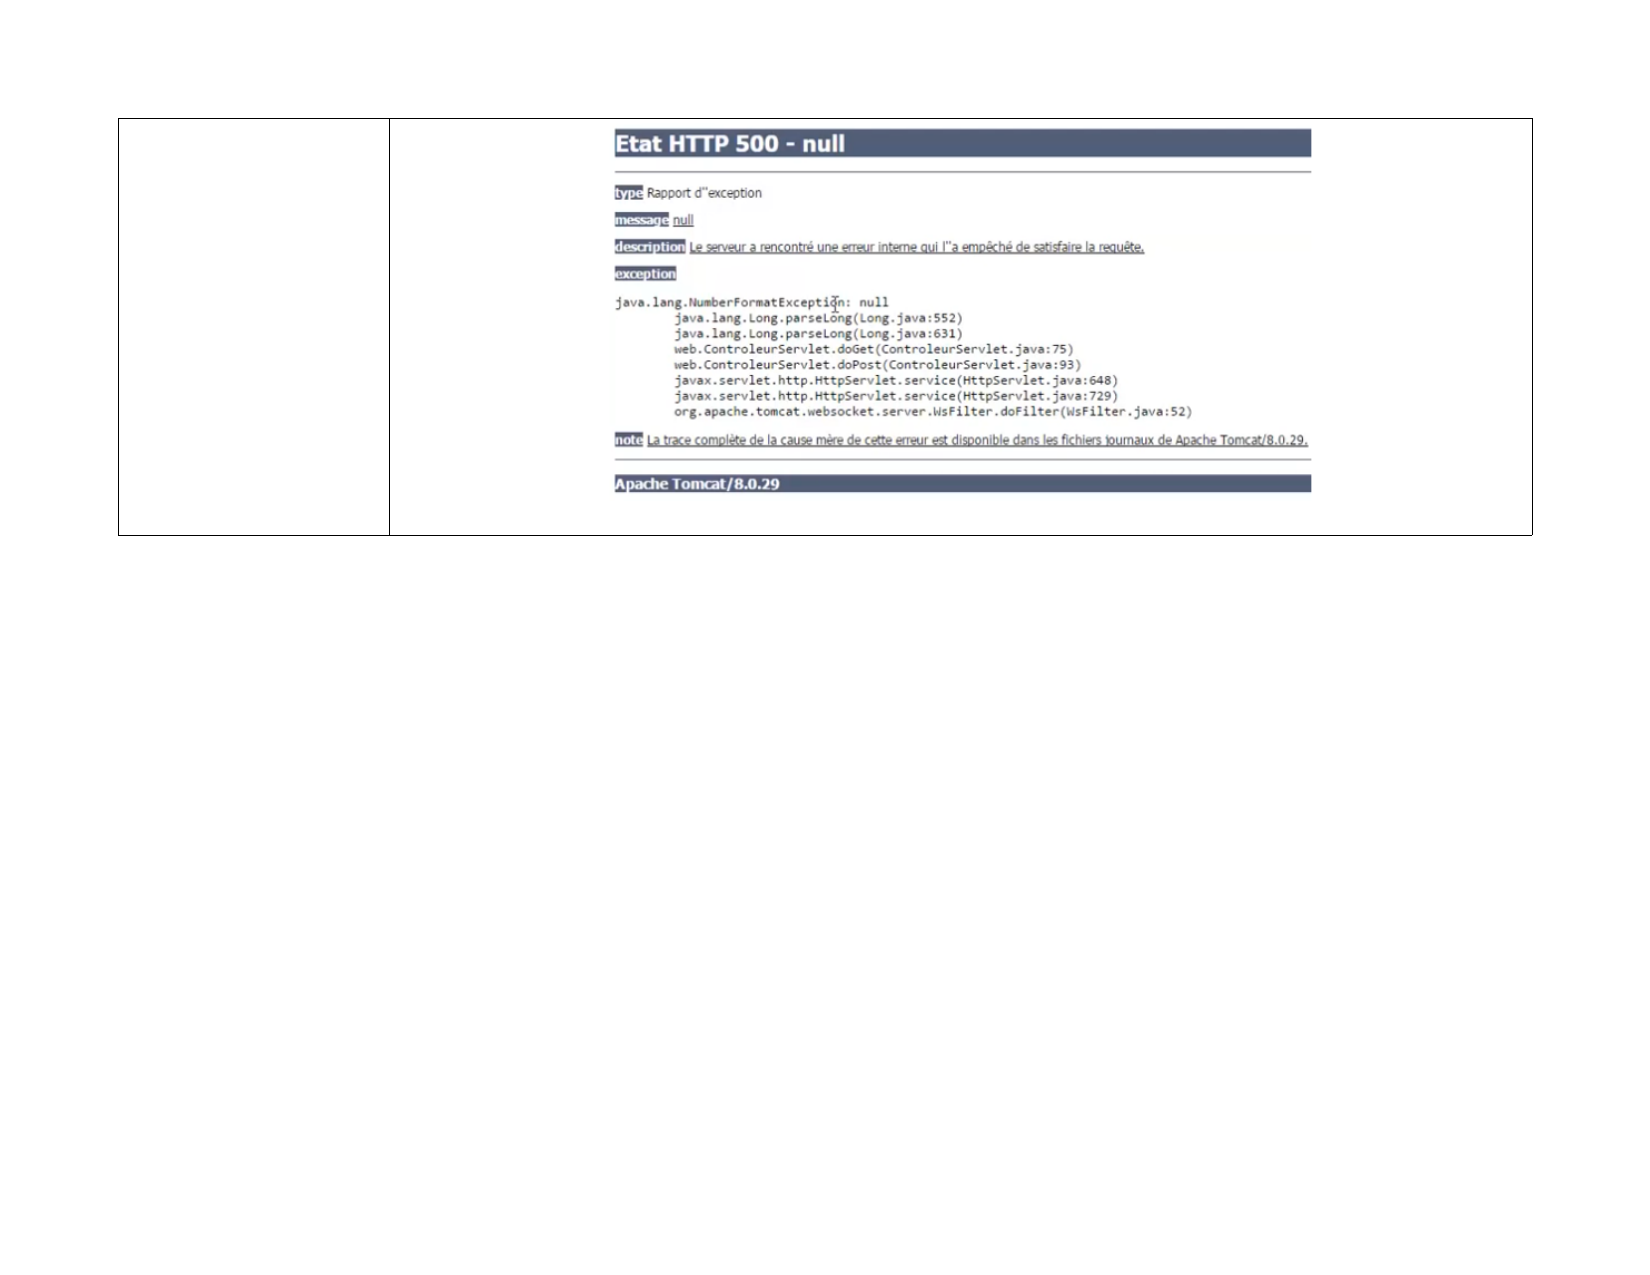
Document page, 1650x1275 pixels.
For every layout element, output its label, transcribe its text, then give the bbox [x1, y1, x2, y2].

table_cell 18:30 [119, 119, 389, 535]
picture [609, 123, 1312, 501]
table_cell HTML : Attention à l’attribut disabled en html, il désactive également l’envoi de l’information dans une requête. [390, 119, 1532, 535]
